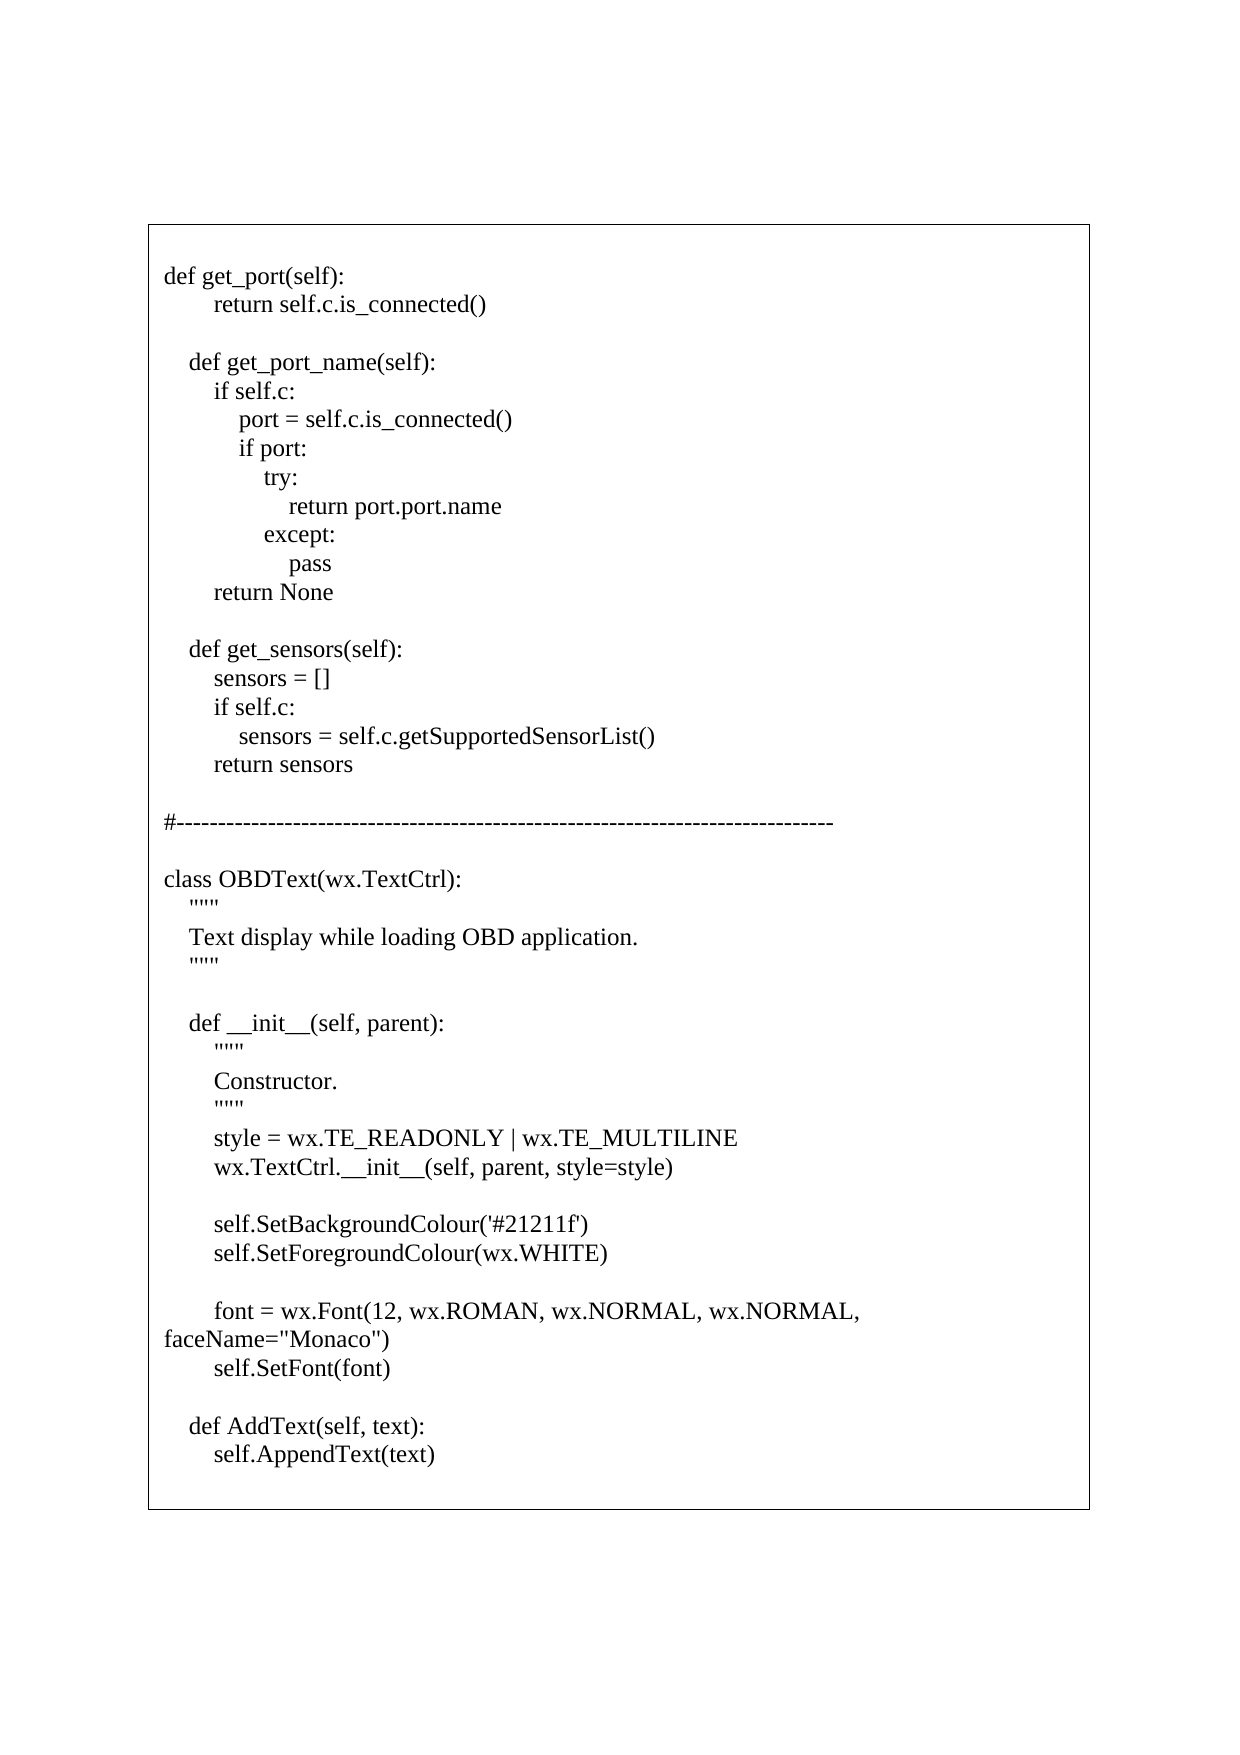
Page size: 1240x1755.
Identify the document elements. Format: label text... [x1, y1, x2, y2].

text return None [163, 577, 1074, 606]
text def get_port(self): [163, 261, 1074, 289]
text self.AppendText(text) [163, 1439, 1074, 1468]
text """ [163, 1037, 1074, 1066]
text Constructor. [163, 1066, 1074, 1094]
text sensors = self.c.getSupportedSensorList() [163, 721, 1074, 749]
text if port: [163, 433, 1074, 462]
text def get_sensors(self): [163, 634, 1074, 663]
text #------------------------------------------------------------------------------- [163, 1497, 1074, 1501]
text port = self.c.is_connected() [163, 404, 1074, 433]
text if self.c: [163, 692, 1074, 721]
text sensors = [] [163, 663, 1074, 692]
text #------------------------------------------------------------------------------- [163, 807, 1074, 836]
text return port.port.name [163, 491, 1074, 519]
text try: [163, 462, 1074, 491]
text wx.TextCtrl.__init__(self, parent, style=style) [163, 1152, 1074, 1181]
text self.SetBackgroundColour('#21211f') [163, 1209, 1074, 1238]
text self.SetForegroundColour(wx.WHITE) [163, 1238, 1074, 1267]
text except: [163, 519, 1074, 548]
text """ [163, 893, 1074, 922]
text font = wx.Font(12, wx.ROMAN, wx.NORMAL, wx.NORMAL, faceName="Monaco") [163, 1296, 1074, 1353]
text """ [163, 1094, 1074, 1123]
text class OBDText(wx.TextCtrl): [163, 864, 1074, 893]
text """ [163, 951, 1074, 979]
text if self.c: [163, 376, 1074, 404]
text self.SetFont(font) [163, 1353, 1074, 1382]
text style = wx.TE_READONLY | wx.TE_MULTILINE [163, 1123, 1074, 1152]
text return sensors [163, 749, 1074, 778]
text def __init__(self, parent): [163, 1008, 1074, 1037]
text Text display while loading OBD application. [163, 922, 1074, 951]
text def AddText(self, text): [163, 1411, 1074, 1439]
text pass [163, 548, 1074, 577]
text return self.c.is_connected() [163, 289, 1074, 318]
text def get_port_name(self): [163, 347, 1074, 376]
